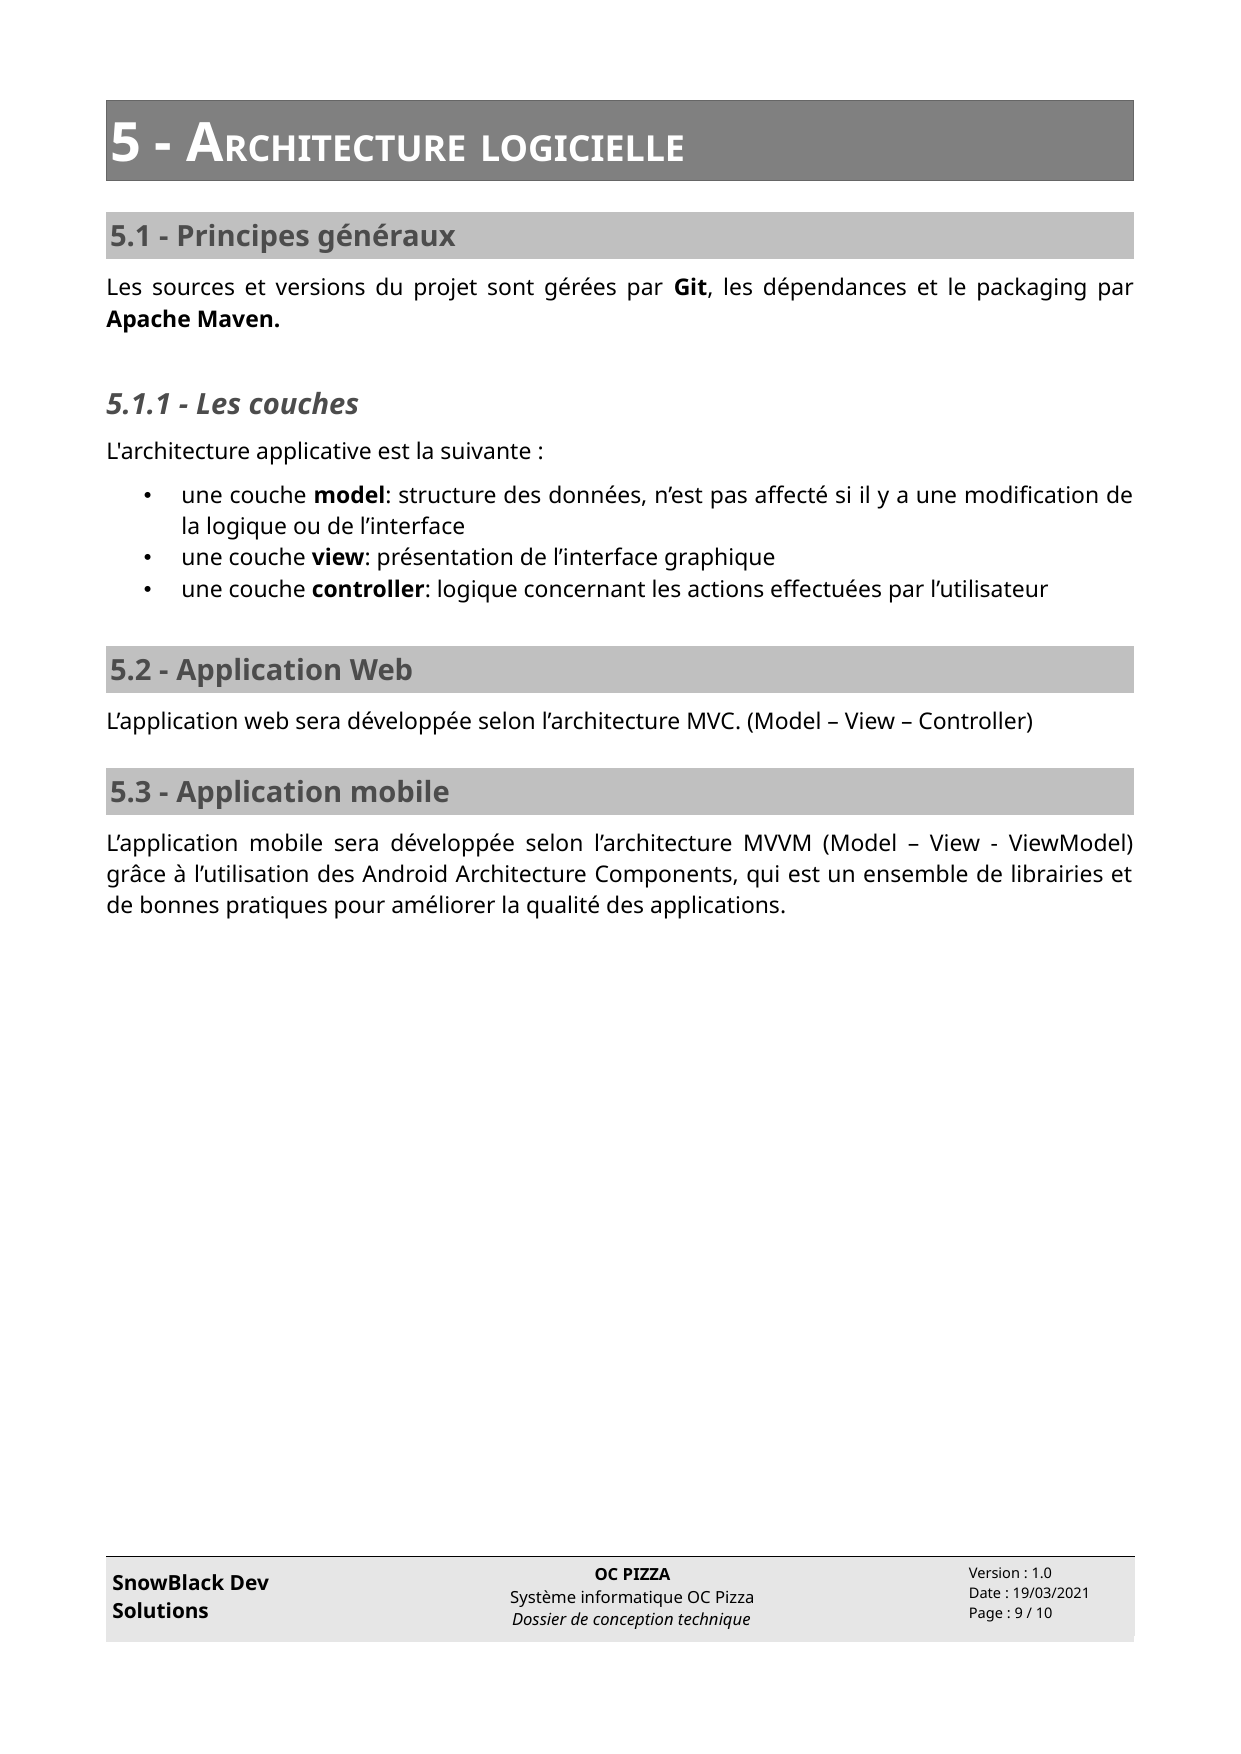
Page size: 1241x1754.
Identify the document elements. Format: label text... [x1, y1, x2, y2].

list une couche model: structure des données, n’est pas affecté si il y a une modification de la logique ou de l’interface [144, 479, 1134, 541]
text L’application mobile sera développée selon l’architecture MVVM (Model – View - ViewModel) grâce à l’utilisation des Android Architecture Components, qui est un ensemble de librairies et de bonnes pratiques pour améliorer la qualité des applications. [106, 827, 1134, 921]
text L’application web sera développée selon l’architecture MVC. (Model – View – Controller) [106, 705, 1134, 736]
text Les sources et versions du projet sont gérées par Git, les dépendances et le packaging par Apache Maven. [106, 271, 1134, 334]
subtitle Architecture logicielle [107, 101, 1133, 180]
subtitle Application Web [107, 647, 1133, 692]
list une couche controller: logique concernant les actions effectuées par l’utilisateur [144, 572, 1134, 604]
subtitle Principes généraux [107, 213, 1133, 258]
text L'architecture applicative est la suivante : [106, 435, 1134, 466]
subtitle Application mobile [107, 769, 1133, 814]
subtitle Les couches [106, 383, 1134, 423]
list une couche view: présentation de l’interface graphique [144, 541, 1134, 572]
